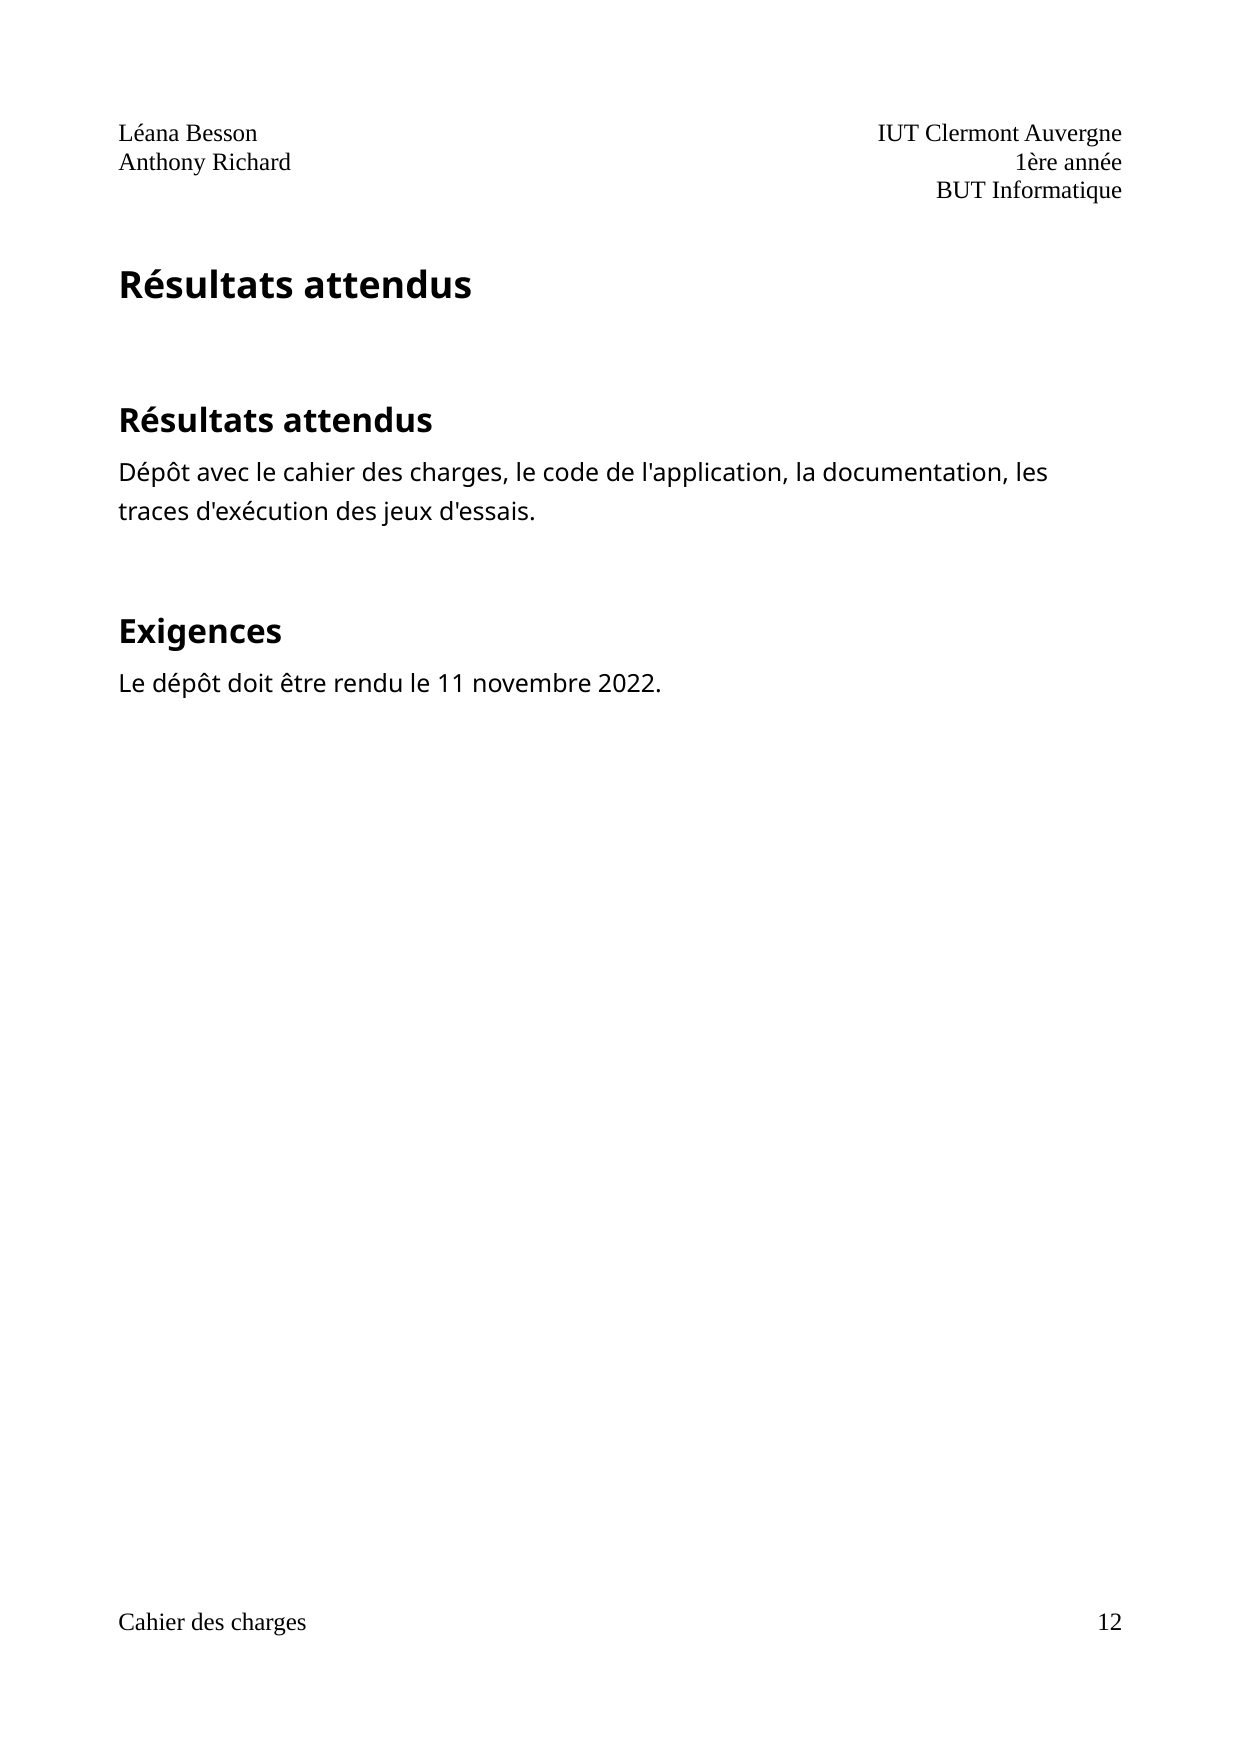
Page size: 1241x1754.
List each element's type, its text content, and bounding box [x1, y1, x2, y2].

text Le dépôt doit être rendu le 11 novembre 2022. [118, 666, 1122, 700]
text Dépôt avec le cahier des charges, le code de l'application, la documentation, les traces d'exécution des jeux d'essais. [118, 455, 1122, 567]
subtitle Résultats attendus [118, 397, 1122, 442]
subtitle Exigences [118, 608, 1122, 653]
subtitle Résultats attendus [118, 259, 1122, 310]
